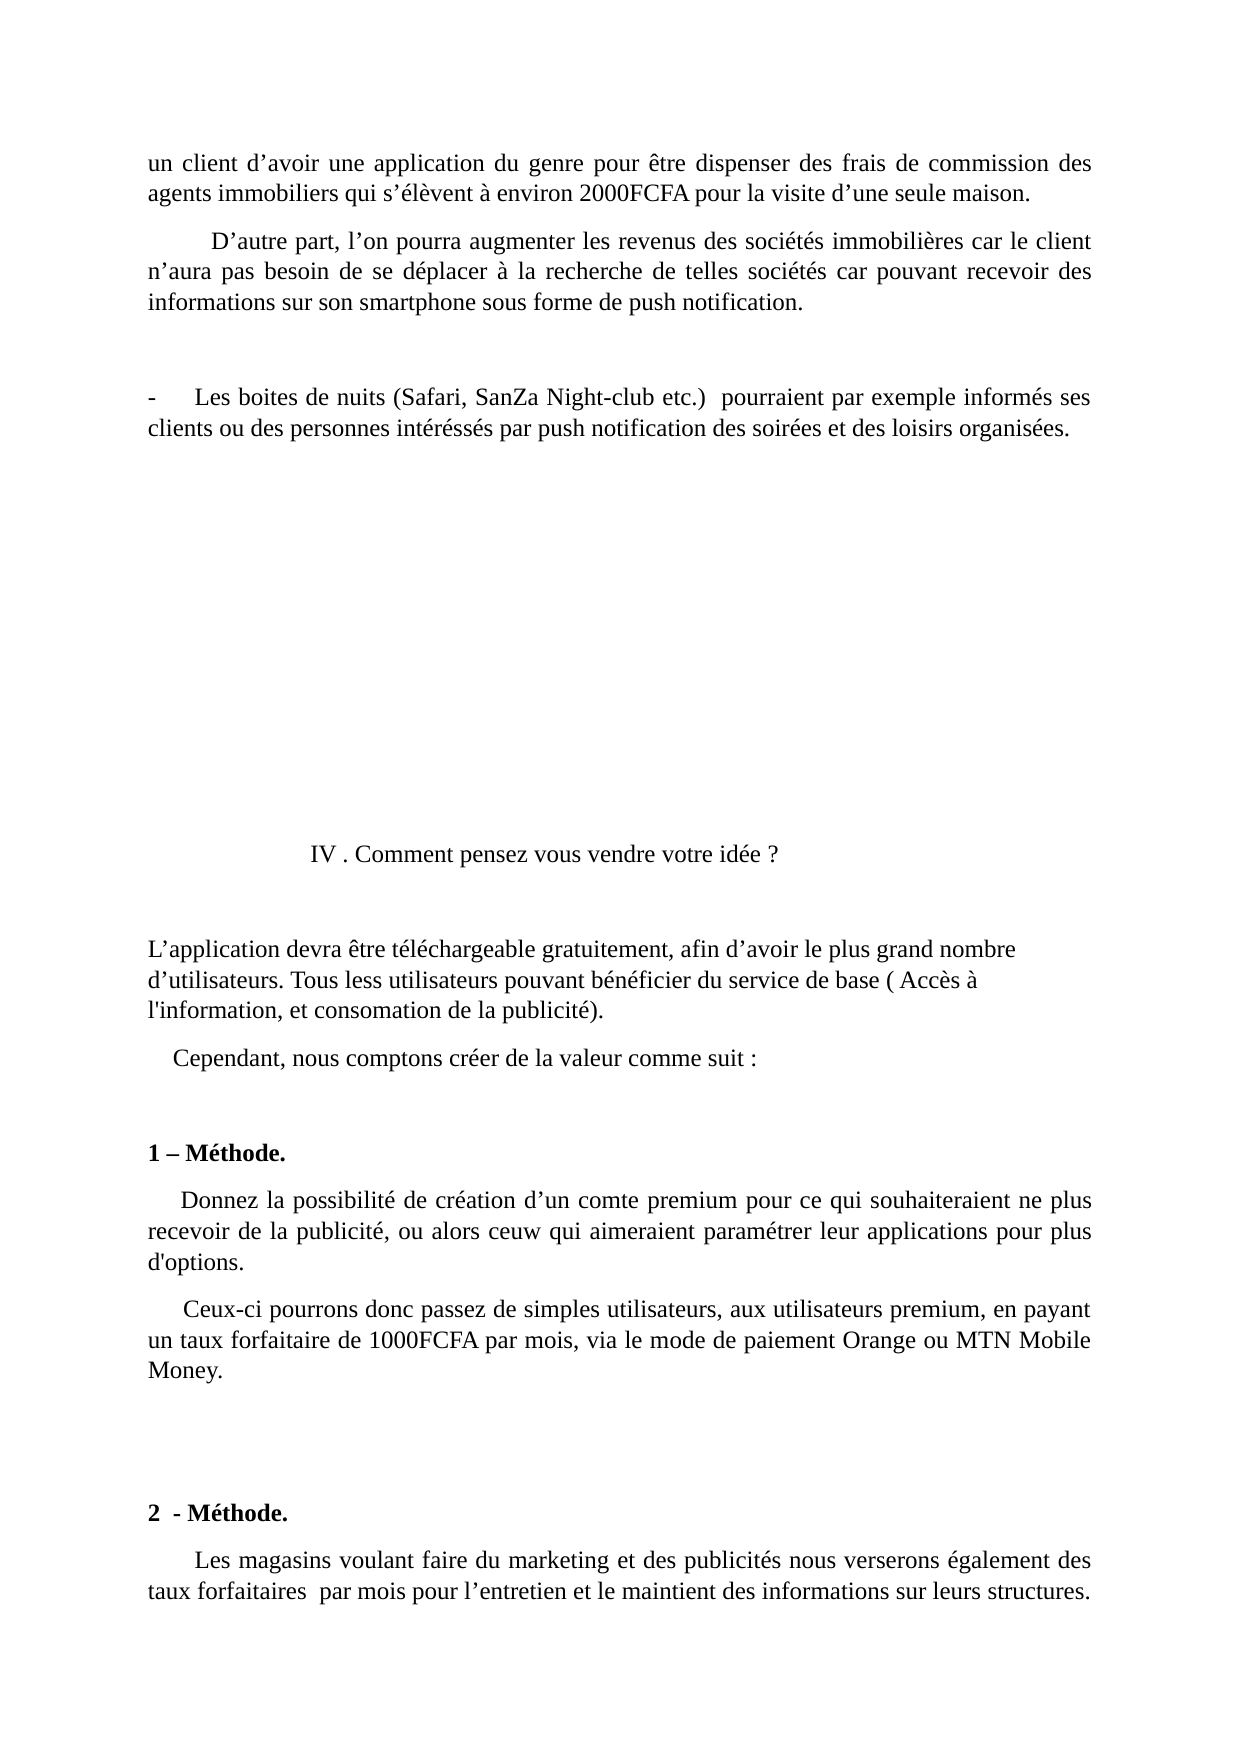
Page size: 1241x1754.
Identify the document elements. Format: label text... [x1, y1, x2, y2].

text Ceux-ci pourrons donc passez de simples utilisateurs, aux utilisateurs premium, en payant un taux forfaitaire de 1000FCFA par mois, via le mode de paiement Orange ou MTN Mobile Money. [148, 1294, 1093, 1384]
text Les magasins voulant faire du marketing et des publicités nous verserons également des taux forfaitaires par mois pour l’entretien et le maintient des informations sur leurs structures. [148, 1545, 1093, 1604]
text L’application devra être téléchargeable gratuitement, afin d’avoir le plus grand nombre d’utilisateurs. Tous less utilisateurs pouvant bénéficier du service de base ( Accès à l'information, et consomation de la publicité). [148, 934, 1093, 1024]
list D’autre part, l’on pourra augmenter les revenus des sociétés immobilières car le client n’aura pas besoin de se déplacer à la recherche de telles sociétés car pouvant recevoir des informations sur son smartphone sous forme de push notification. [148, 226, 1093, 316]
list IV . Comment pensez vous vendre votre idée ? [148, 839, 1093, 868]
list un client d’avoir une application du genre pour être dispenser des frais de commission des agents immobiliers qui s’élèvent à environ 2000FCFA pour la visite d’une seule maison. [148, 148, 1093, 207]
list - Les boites de nuits (Safari, SanZa Night-club etc.) pourraient par exemple informés ses clients ou des personnes intéréssés par push notification des soirées et des loisirs organisées. [148, 382, 1093, 441]
text Donnez la possibilité de création d’un comte premium pour ce qui souhaiteraient ne plus recevoir de la publicité, ou alors ceuw qui aimeraient paramétrer leur applications pour plus d'options. [148, 1185, 1093, 1275]
text 1 – Méthode. [148, 1138, 1093, 1166]
text Cependant, nous comptons créer de la valeur comme suit : [148, 1043, 1093, 1072]
text 2 - Méthode. [148, 1498, 1093, 1526]
